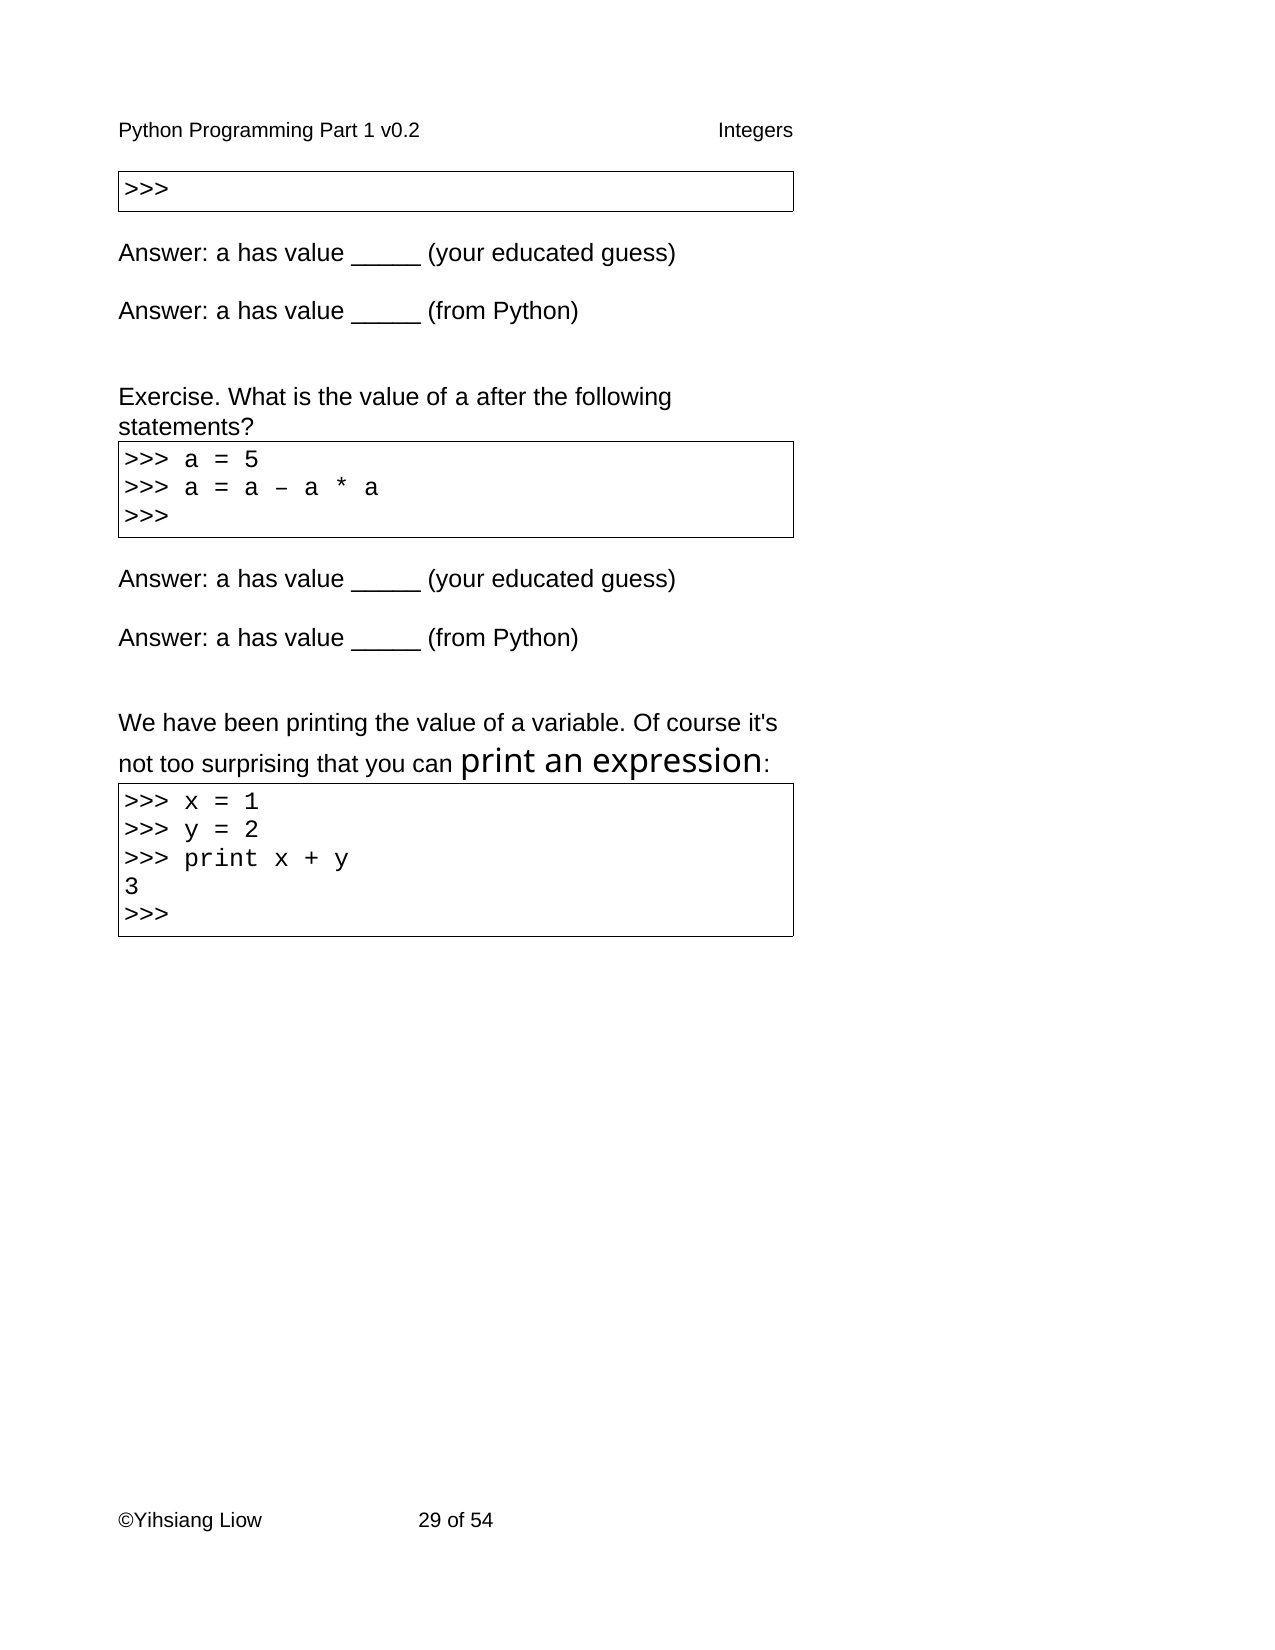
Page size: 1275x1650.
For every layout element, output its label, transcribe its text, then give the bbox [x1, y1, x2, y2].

text Answer: a has value _____ (from Python) [118, 623, 793, 653]
table_header >>> x = 1 >>> y = 2 >>> print x + y 3 >>> [119, 784, 793, 936]
text Exercise. What is the value of a after the following statements? [118, 383, 793, 441]
table_header >>> a = 5 >>> a = a – a * a >>> [119, 442, 793, 537]
text Answer: a has value _____ (from Python) [118, 297, 793, 327]
text We have been printing the value of a variable. Of course it's not too surprising that you can print an expression: [118, 709, 793, 783]
table_header >>> [119, 172, 793, 211]
text Answer: a has value _____ (your educated guess) [118, 239, 793, 269]
text Answer: a has value _____ (your educated guess) [118, 565, 793, 595]
